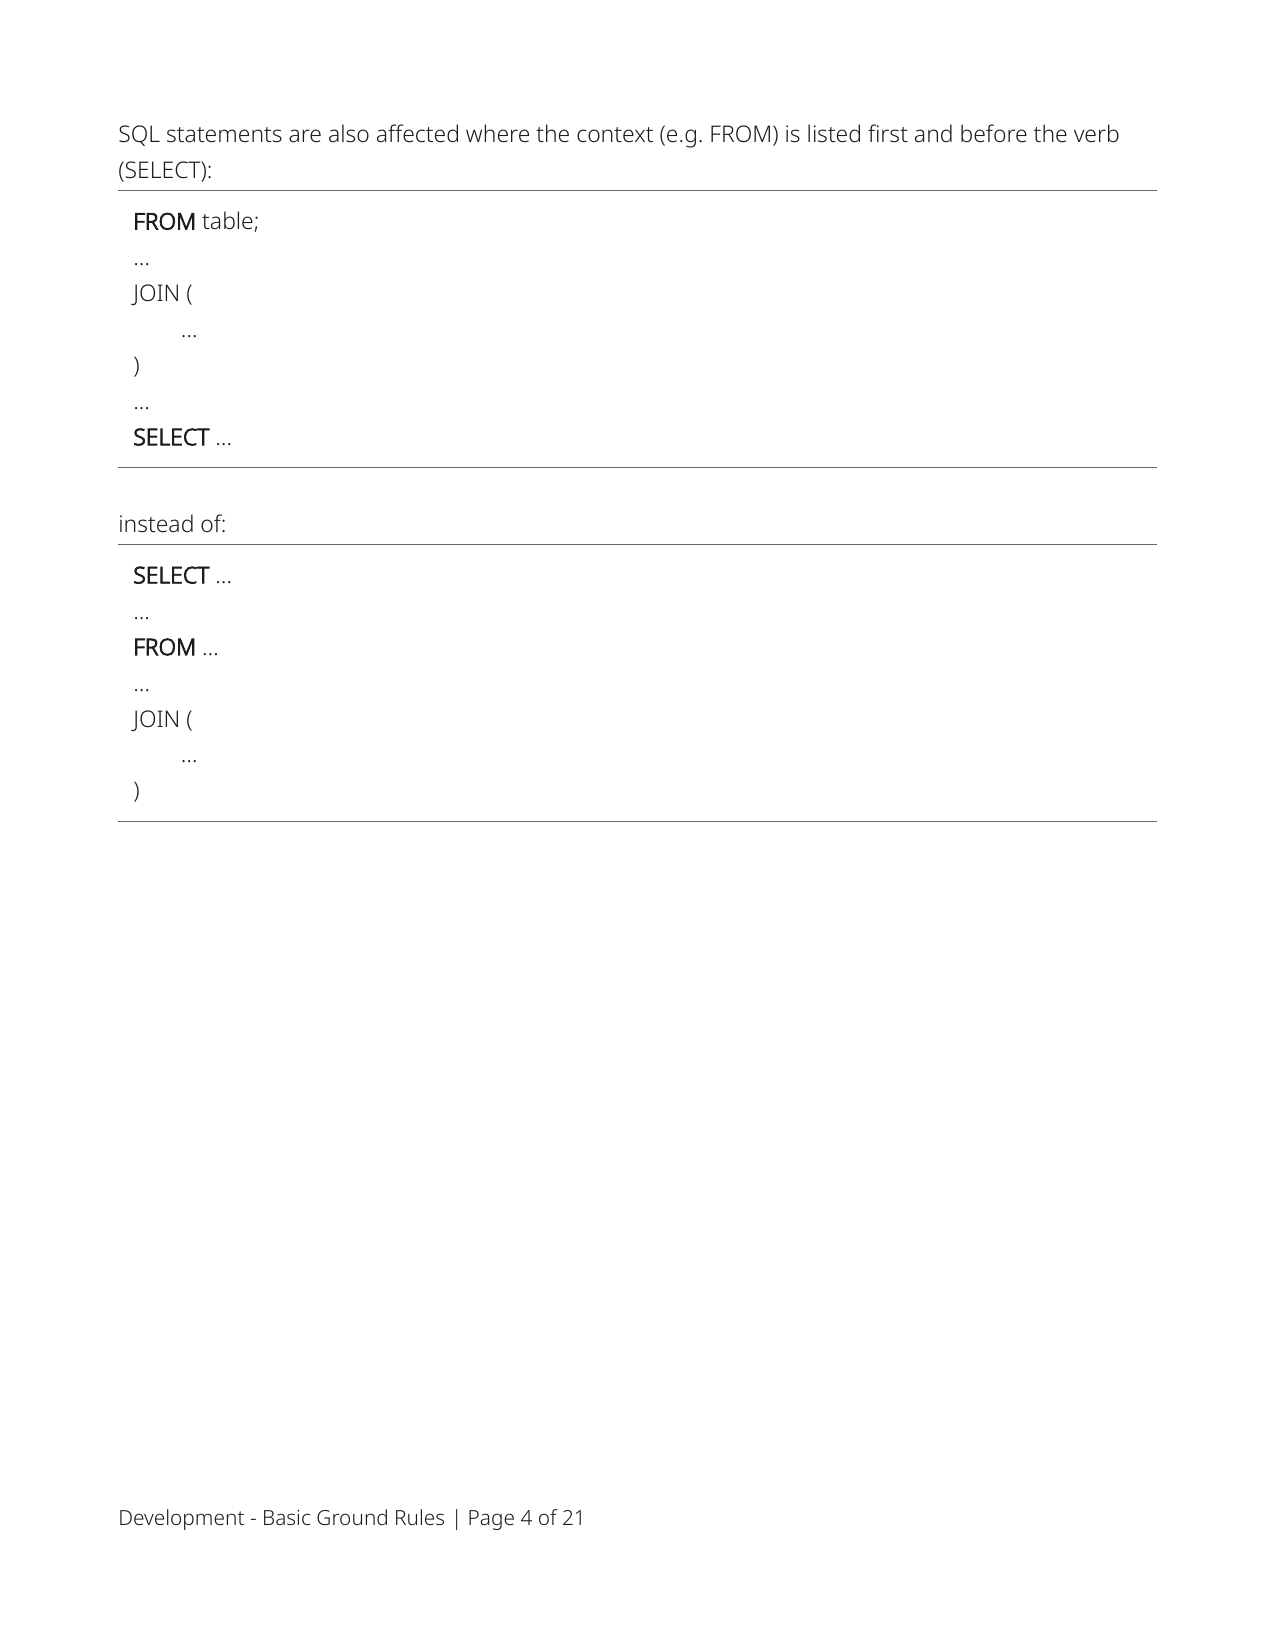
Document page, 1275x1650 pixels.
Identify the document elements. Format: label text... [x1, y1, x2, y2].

text ... [118, 370, 1157, 406]
text ) [118, 334, 1157, 370]
text ... [118, 579, 1157, 616]
text SELECT … [118, 406, 1157, 467]
text instead of: [118, 508, 1157, 539]
text JOIN ( [118, 262, 1157, 298]
text SELECT … [118, 545, 1157, 579]
text … [118, 226, 1157, 262]
text SQL statements are also affected where the context (e.g. FROM) is listed first and before the verb (SELECT): [118, 118, 1157, 185]
text ) [118, 759, 1157, 821]
text FROM … [118, 616, 1157, 651]
text … [118, 651, 1157, 687]
text … [118, 723, 1157, 759]
text … [118, 298, 1157, 334]
text JOIN ( [118, 687, 1157, 723]
text FROM table; [118, 191, 1157, 226]
